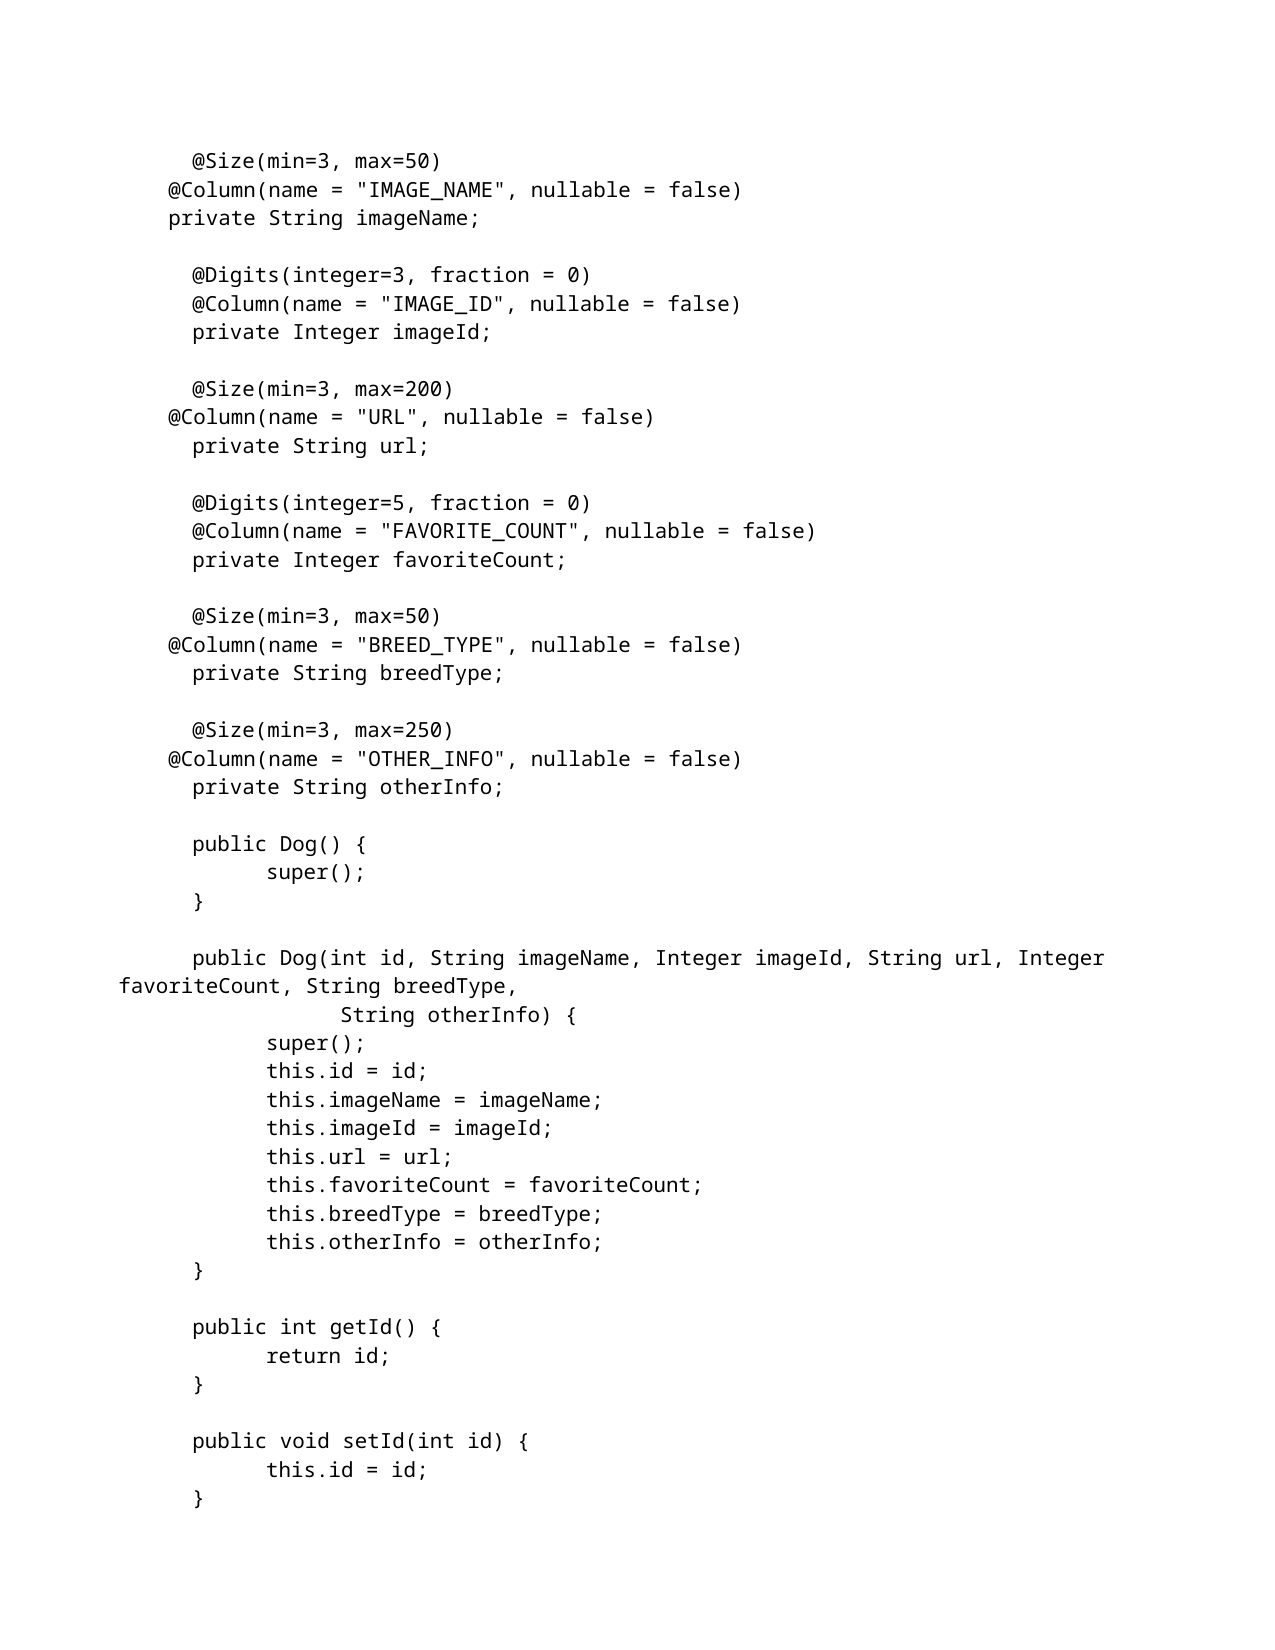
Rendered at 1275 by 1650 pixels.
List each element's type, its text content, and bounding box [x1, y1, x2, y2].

text private Integer imageId; [118, 317, 1157, 346]
text super(); [118, 857, 1157, 886]
text this.breedType = breedType; [118, 1199, 1157, 1227]
text private String otherInfo; [118, 772, 1157, 801]
text } [118, 886, 1157, 914]
text this.id = id; [118, 1455, 1157, 1483]
text this.favoriteCount = favoriteCount; [118, 1170, 1157, 1199]
text public void setId(int id) { [118, 1426, 1157, 1455]
text this.url = url; [118, 1142, 1157, 1170]
text private String imageName; [118, 203, 1157, 232]
text @Column(name = "BREED_TYPE", nullable = false) [118, 630, 1157, 658]
text @Column(name = "OTHER_INFO", nullable = false) [118, 744, 1157, 772]
text @Size(min=3, max=250) [118, 715, 1157, 744]
text return id; [118, 1341, 1157, 1369]
text } [118, 1483, 1157, 1512]
text private Integer favoriteCount; [118, 545, 1157, 573]
text @Column(name = "URL", nullable = false) [118, 402, 1157, 431]
text @Digits(integer=5, fraction = 0) [118, 488, 1157, 516]
text @Size(min=3, max=200) [118, 374, 1157, 402]
text @Size(min=3, max=50) [118, 147, 1157, 175]
text @Column(name = "IMAGE_NAME", nullable = false) [118, 175, 1157, 203]
text private String breedType; [118, 658, 1157, 687]
text private String url; [118, 431, 1157, 459]
text @Column(name = "FAVORITE_COUNT", nullable = false) [118, 516, 1157, 545]
text @Digits(integer=3, fraction = 0) [118, 260, 1157, 289]
text this.imageName = imageName; [118, 1085, 1157, 1113]
text this.otherInfo = otherInfo; [118, 1227, 1157, 1256]
text this.id = id; [118, 1057, 1157, 1085]
text String otherInfo) { [118, 1000, 1157, 1028]
text @Size(min=3, max=50) [118, 602, 1157, 630]
text } [118, 1256, 1157, 1284]
text public Dog() { [118, 829, 1157, 857]
text this.imageId = imageId; [118, 1113, 1157, 1142]
text super(); [118, 1028, 1157, 1057]
text public Dog(int id, String imageName, Integer imageId, String url, Integer favoriteCount, String breedType, [118, 943, 1157, 1000]
text } [118, 1369, 1157, 1398]
text @Column(name = "IMAGE_ID", nullable = false) [118, 289, 1157, 317]
text public int getId() { [118, 1312, 1157, 1341]
